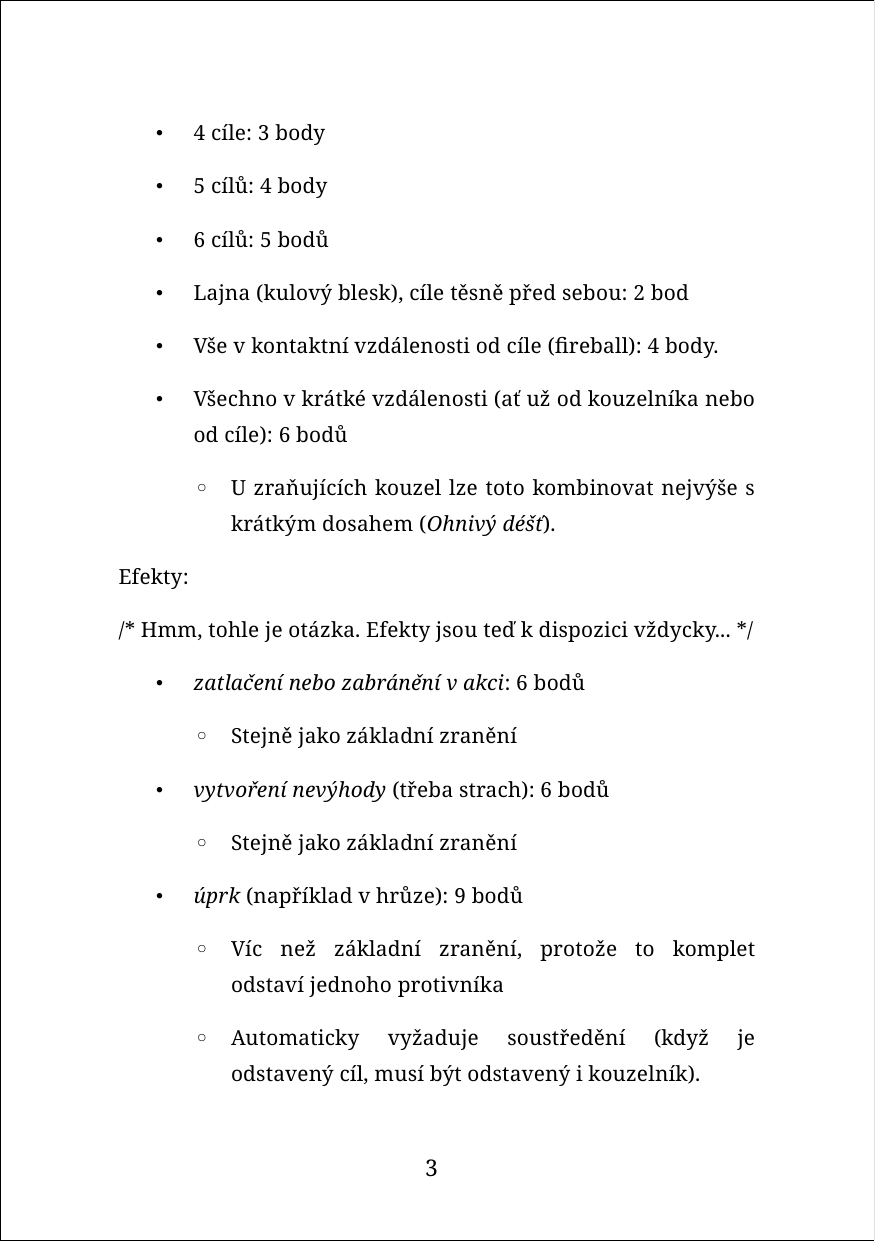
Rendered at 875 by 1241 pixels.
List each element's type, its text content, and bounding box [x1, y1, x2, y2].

list vytvoření nevýhody (třeba strach): 6 bodů [156, 775, 756, 803]
list zatlačení nebo zabránění v akci: 6 bodů [156, 668, 756, 697]
list Lajna (kulový blesk), cíle těsně před sebou: 2 bod [156, 278, 756, 306]
text /* Hmm, tohle je otázka. Efekty jsou teď k dispozici vždycky... */ [118, 615, 756, 643]
list Automaticky vyžaduje soustředění (když je odstavený cíl, musí být odstavený i kouzelník). [193, 1023, 756, 1087]
list Víc než základní zranění, protože to komplet odstaví jednoho protivníka [193, 934, 756, 998]
list Všechno v krátké vzdálenosti (ať už od kouzelníka nebo od cíle): 6 bodů [156, 384, 756, 448]
list 5 cílů: 4 body [156, 171, 756, 200]
list Vše v kontaktní vzdálenosti od cíle (fireball): 4 body. [156, 331, 756, 359]
text Efekty: [118, 562, 756, 590]
list úprk (například v hrůze): 9 bodů [156, 881, 756, 910]
list 4 cíle: 3 body [156, 118, 756, 147]
list Stejně jako základní zranění [193, 722, 756, 750]
list 6 cílů: 5 bodů [156, 225, 756, 253]
list U zraňujících kouzel lze toto kombinovat nejvýše s krátkým dosahem (Ohnivý déšť). [193, 473, 756, 537]
list Stejně jako základní zranění [193, 828, 756, 856]
